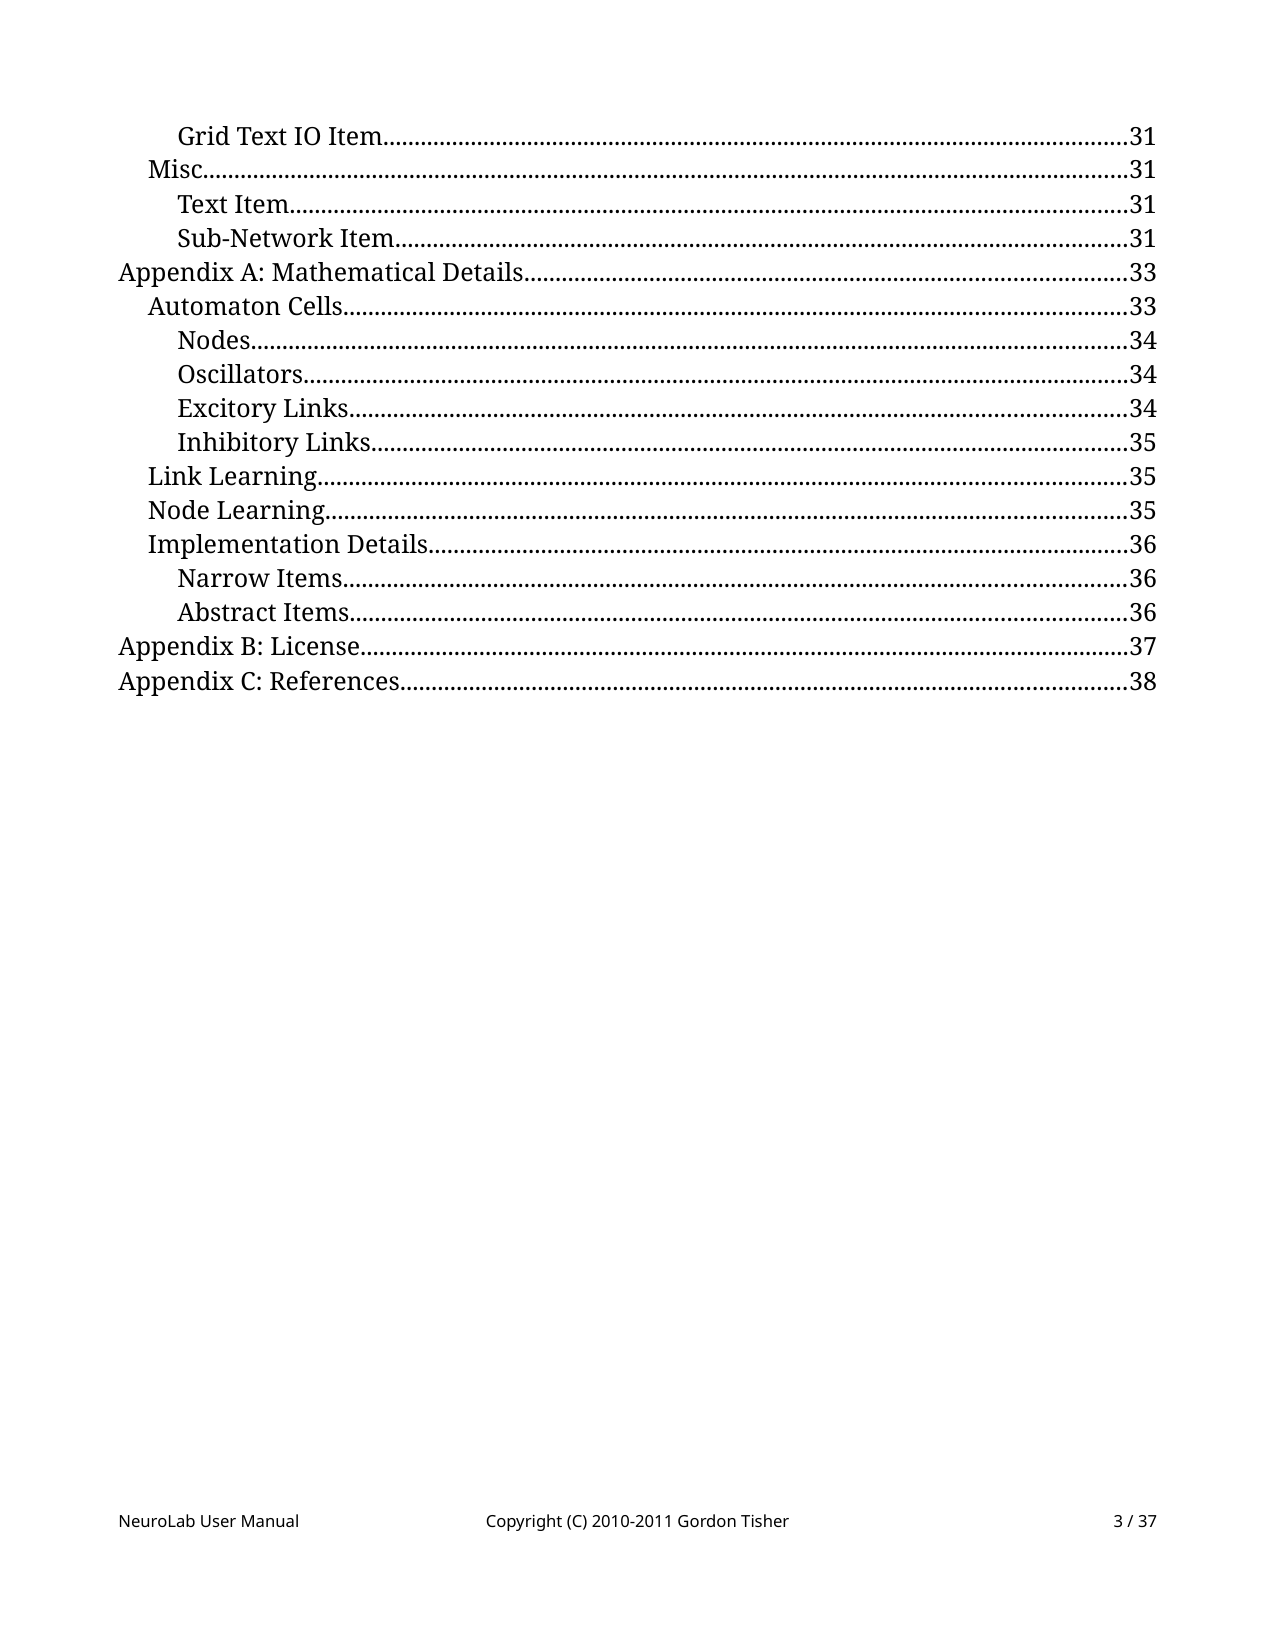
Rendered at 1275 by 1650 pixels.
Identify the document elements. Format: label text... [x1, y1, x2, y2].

text Nodes 34 [177, 322, 1157, 357]
text Narrow Items 36 [177, 561, 1157, 595]
text Appendix B: License 37 [118, 629, 1157, 663]
text Inhibitory Links 35 [177, 425, 1157, 459]
text Appendix C: References 38 [118, 663, 1157, 697]
text Text Item 31 [177, 186, 1157, 220]
text Grid Text IO Item 31 [177, 118, 1157, 152]
text Abstract Items 36 [177, 595, 1157, 629]
text Sub-Network Item 31 [177, 220, 1157, 254]
text Node Learning 35 [148, 493, 1157, 527]
text Automaton Cells 33 [148, 288, 1157, 322]
text Link Learning 35 [148, 459, 1157, 493]
text Excitory Links 34 [177, 391, 1157, 425]
text Misc 31 [148, 152, 1157, 186]
text Oscillators 34 [177, 357, 1157, 391]
text Implementation Details 36 [148, 527, 1157, 561]
text Appendix A: Mathematical Details 33 [118, 254, 1157, 288]
